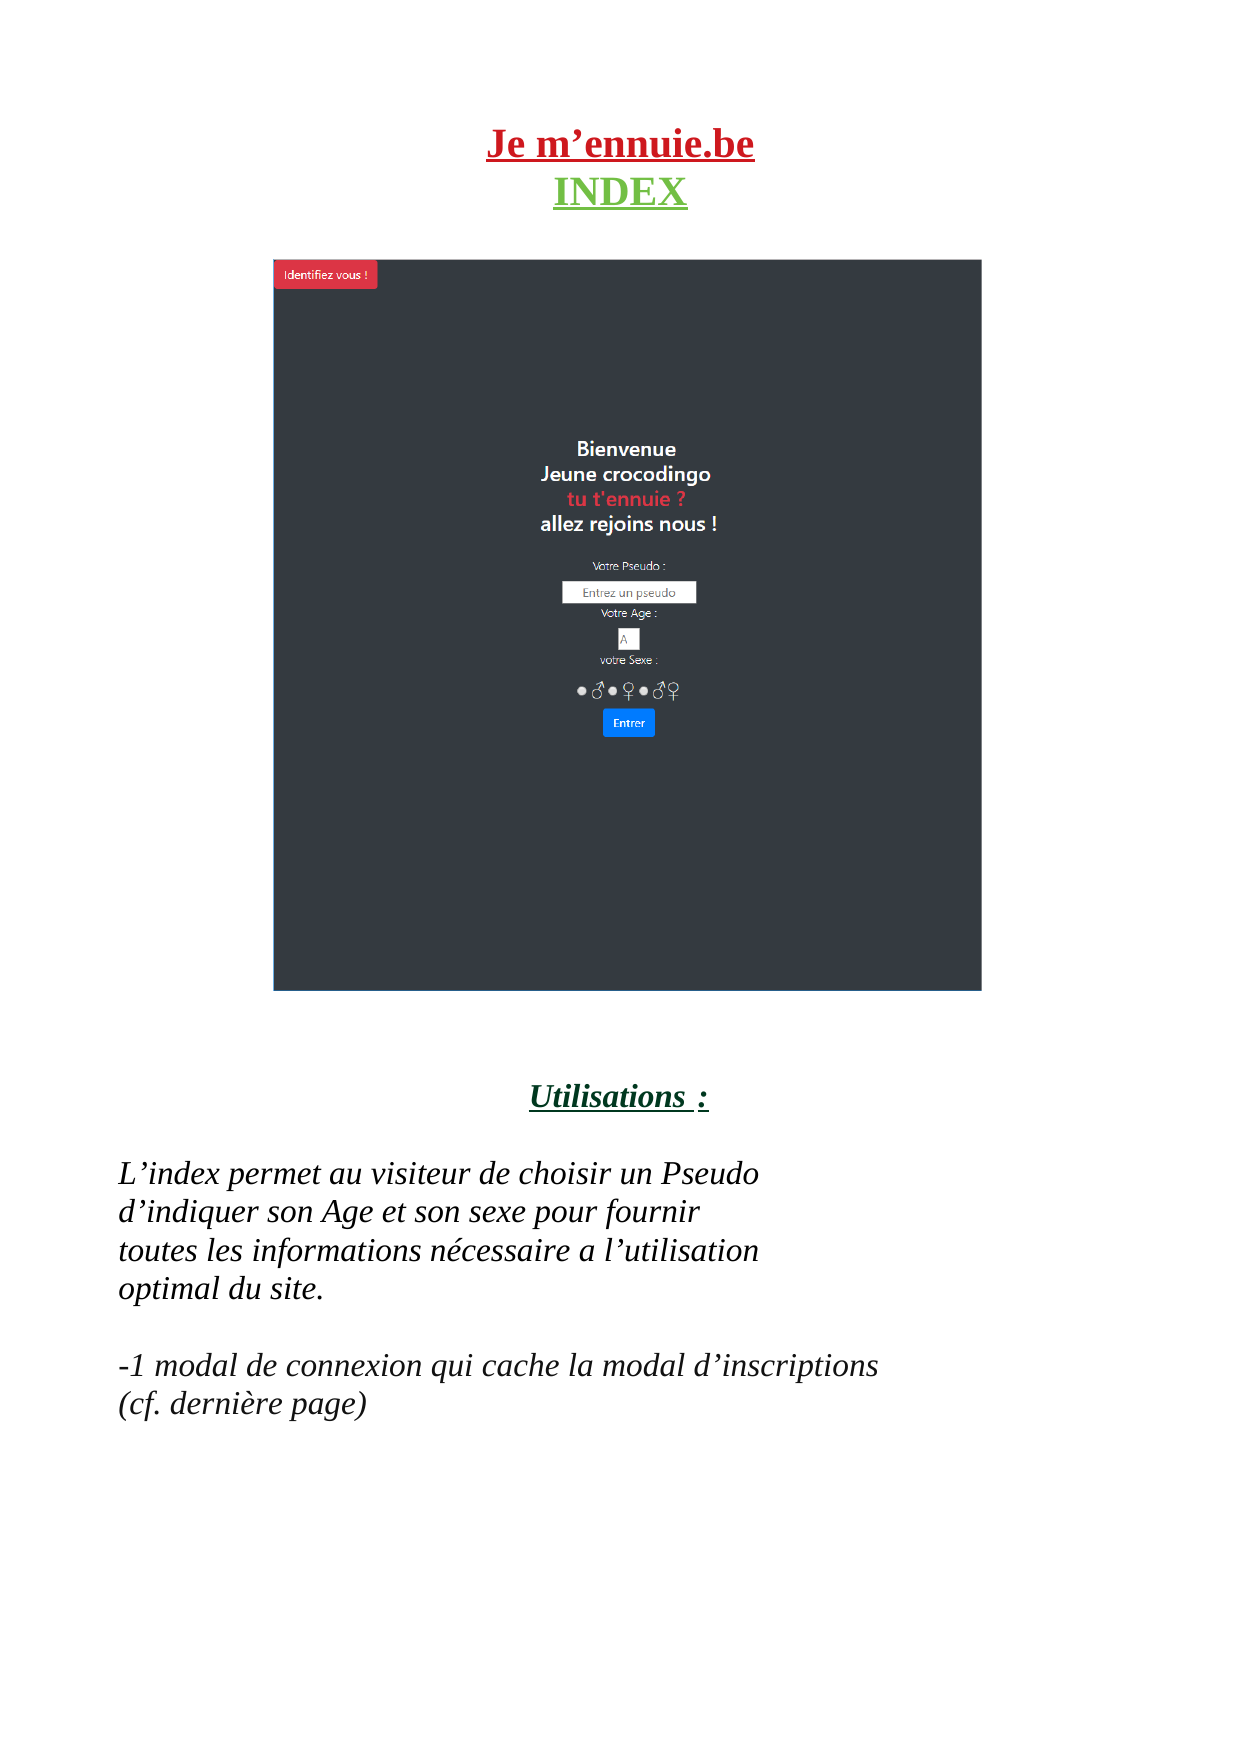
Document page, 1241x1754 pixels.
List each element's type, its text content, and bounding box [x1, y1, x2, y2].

text L’index permet au visiteur de choisir un Pseudo [118, 1153, 1122, 1191]
text d’indiquer son Age et son sexe pour fournir [118, 1191, 1122, 1230]
picture [273, 259, 982, 991]
text -1 modal de connexion qui cache la modal d’inscriptions [118, 1345, 1122, 1383]
text optimal du site. [118, 1268, 1122, 1306]
text toutes les informations nécessaire a l’utilisation [118, 1230, 1122, 1268]
text INDEX [118, 166, 1122, 214]
text (cf. dernière page) [118, 1383, 1122, 1421]
text Je m’ennuie.be [118, 118, 1122, 166]
text Utilisations : [118, 1076, 1122, 1115]
